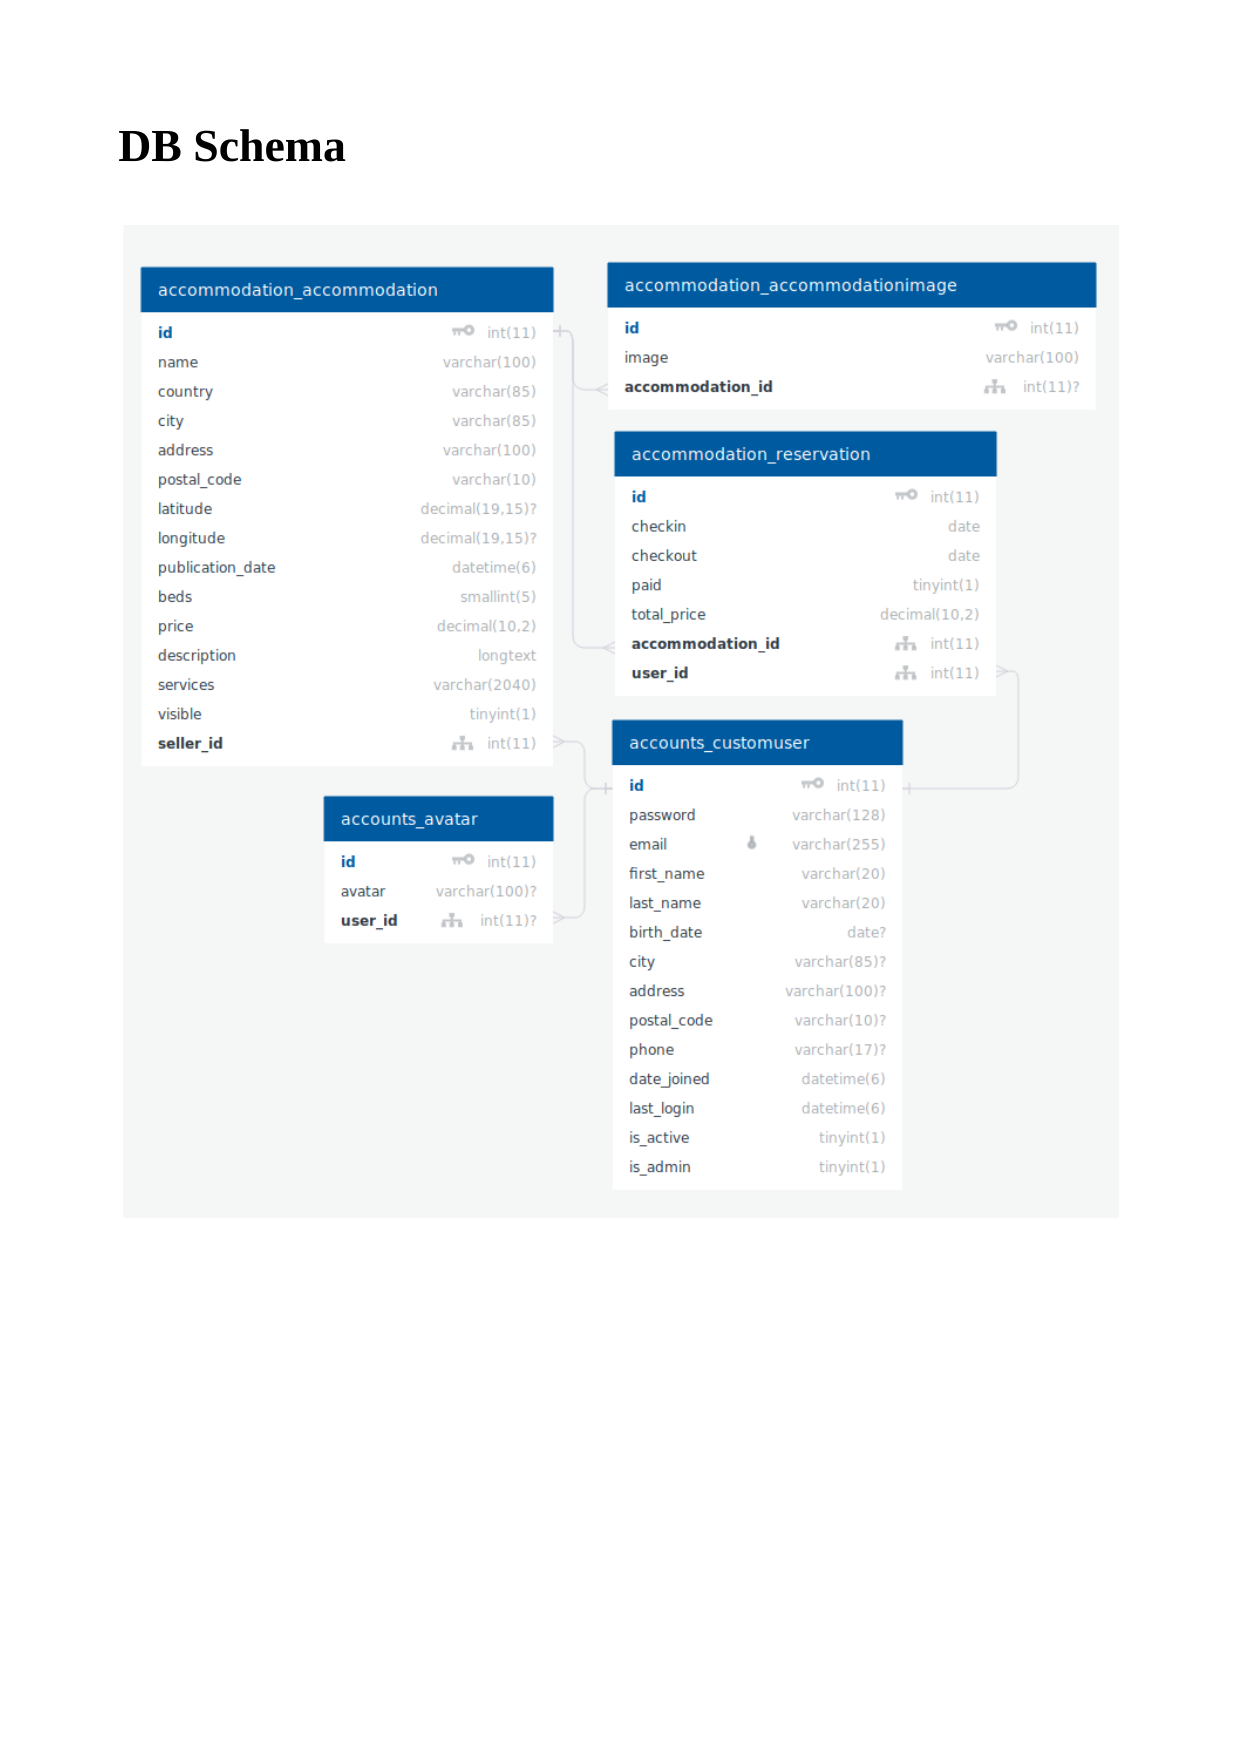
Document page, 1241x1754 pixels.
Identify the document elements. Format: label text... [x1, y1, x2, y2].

picture [440, 225, 1120, 1218]
text DB Schema [118, 118, 1122, 171]
